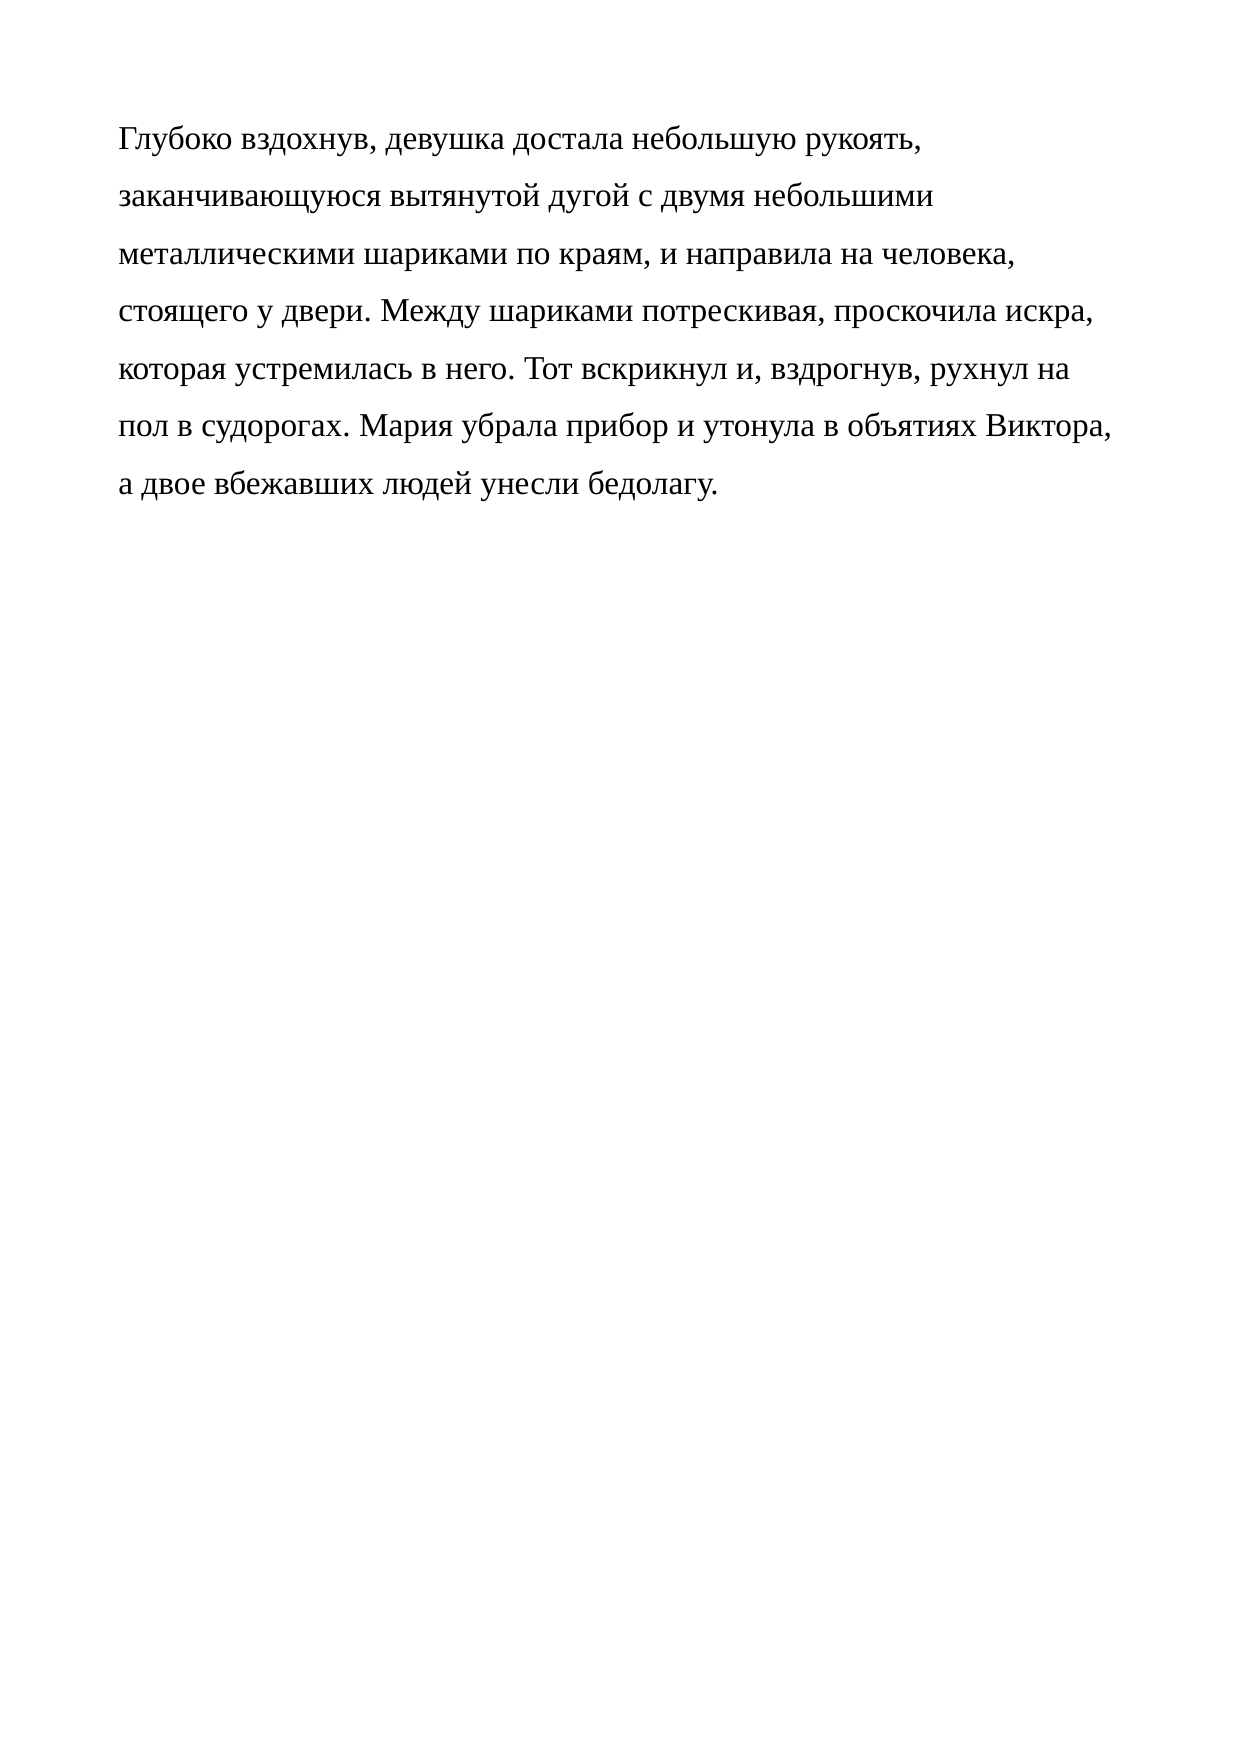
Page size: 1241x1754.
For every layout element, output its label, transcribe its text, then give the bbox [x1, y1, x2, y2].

text Глубоко вздохнув, девушка достала небольшую рукоять, заканчивающуюся вытянутой дугой с двумя небольшими металлическими шариками по краям, и направила на человека, стоящего у двери. Между шариками потрескивая, проскочила искра, которая устремилась в него. Тот вскрикнул и, вздрогнув, рухнул на пол в судорогах. Мария убрала прибор и утонула в объятиях Виктора, а двое вбежавших людей унесли бедолагу. [118, 118, 1122, 501]
